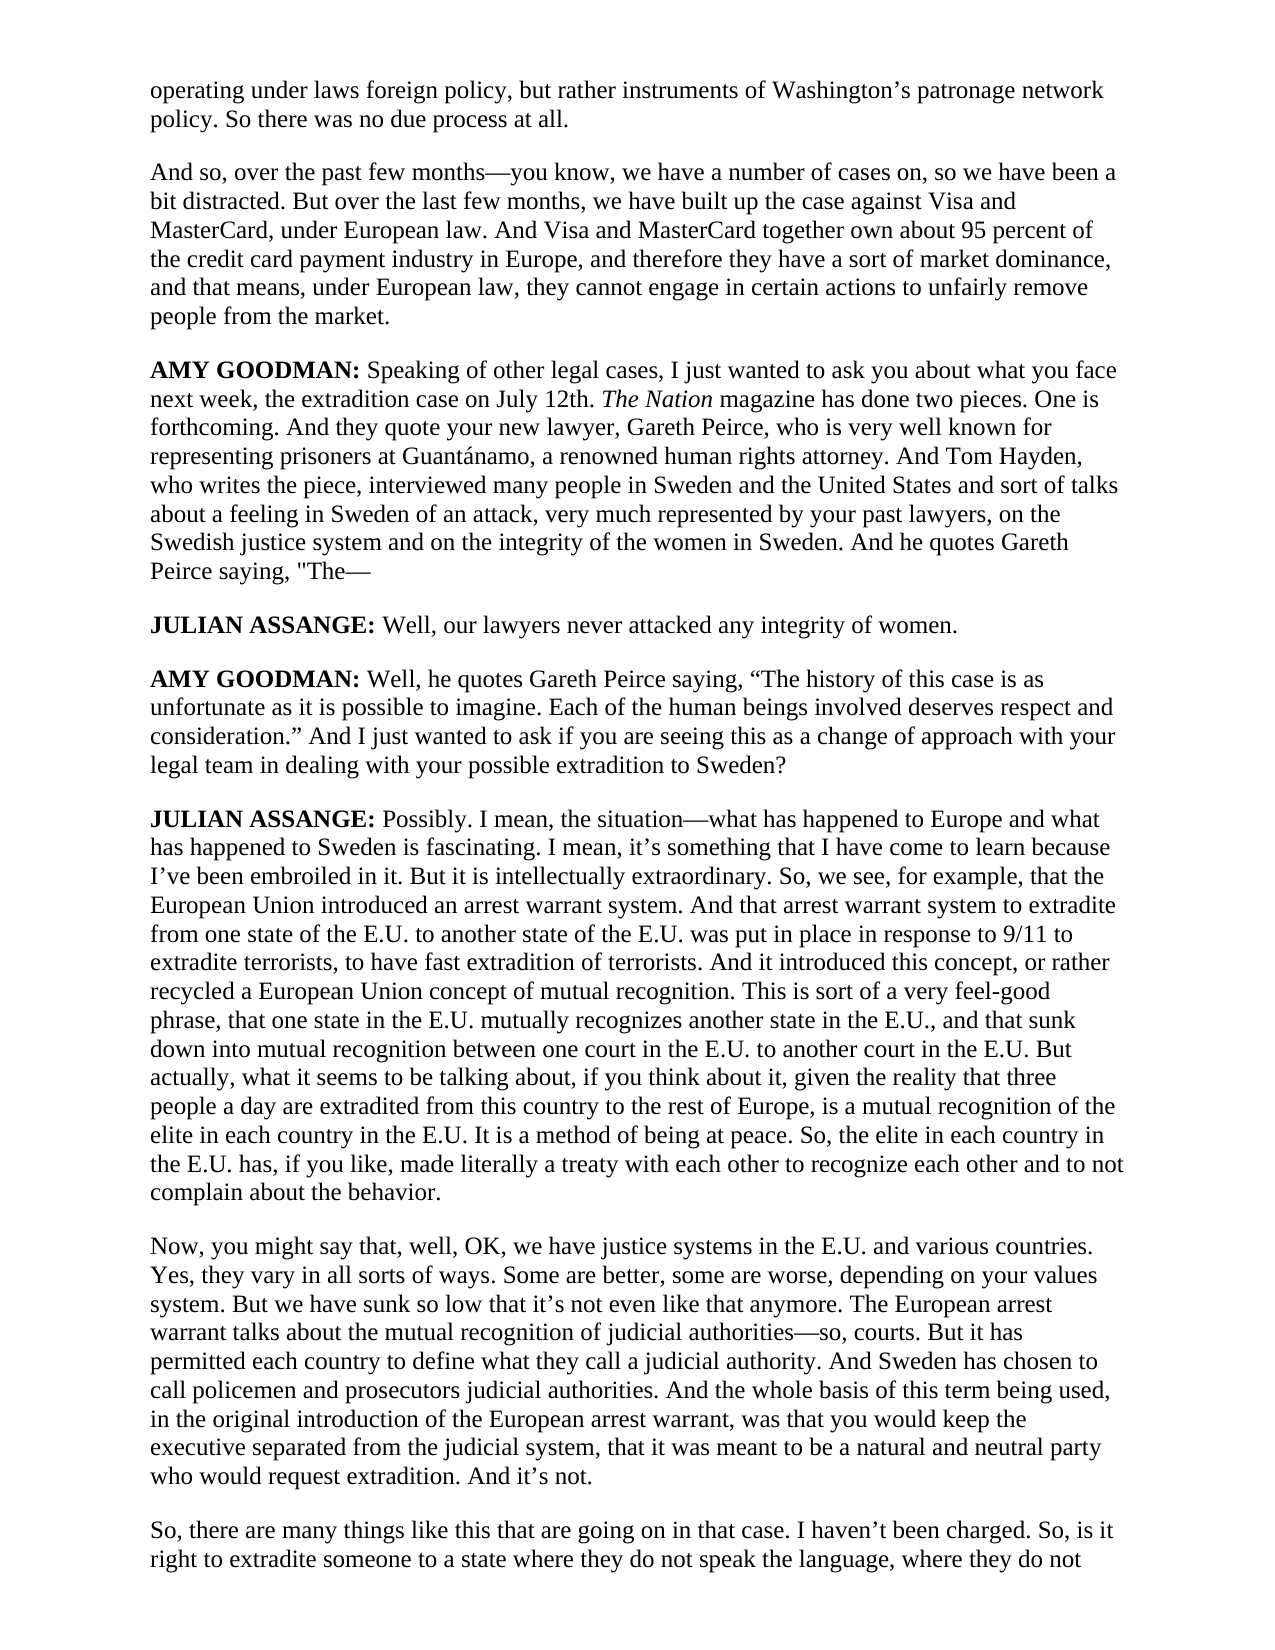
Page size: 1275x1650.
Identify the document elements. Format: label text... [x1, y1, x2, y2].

text AMY GOODMAN: Speaking of other legal cases, I just wanted to ask you about what you face next week, the extradition case on July 12th. The Nation magazine has done two pieces. One is forthcoming. And they quote your new lawyer, Gareth Peirce, who is very well known for representing prisoners at Guantánamo, a renowned human rights attorney. And Tom Hayden, who writes the piece, interviewed many people in Sweden and the United States and sort of talks about a feeling in Sweden of an attack, very much represented by your past lawyers, on the Swedish justice system and on the integrity of the women in Sweden. And he quotes Gareth Peirce saying, "The— [150, 355, 1125, 585]
text JULIAN ASSANGE: Well, our lawyers never attacked any integrity of women. [150, 610, 1125, 639]
text JULIAN ASSANGE: Possibly. I mean, the situation—what has happened to Europe and what has happened to Sweden is fascinating. I mean, it’s something that I have come to learn because I’ve been embroiled in it. But it is intellectually extraordinary. So, we see, for example, that the European Union introduced an arrest warrant system. And that arrest warrant system to extradite from one state of the E.U. to another state of the E.U. was put in place in response to 9/11 to extradite terrorists, to have fast extradition of terrorists. And it introduced this concept, or rather recycled a European Union concept of mutual recognition. This is sort of a very feel-good phrase, that one state in the E.U. mutually recognizes another state in the E.U., and that sunk down into mutual recognition between one court in the E.U. to another court in the E.U. But actually, what it seems to be talking about, if you think about it, given the reality that three people a day are extradited from this country to the rest of Europe, is a mutual recognition of the elite in each country in the E.U. It is a method of being at peace. So, the elite in each country in the E.U. has, if you like, made literally a treaty with each other to recognize each other and to not complain about the behavior. [150, 804, 1125, 1206]
text operating under laws foreign policy, but rather instruments of Washington’s patronage network policy. So there was no due process at all. [150, 75, 1125, 132]
text AMY GOODMAN: Well, he quotes Gareth Peirce saying, “The history of this case is as unfortunate as it is possible to imagine. Each of the human beings involved deserves respect and consideration.” And I just wanted to ask if you are seeing this as a change of approach with your legal team in dealing with your possible extradition to Sweden? [150, 664, 1125, 779]
text So, there are many things like this that are going on in that case. I haven’t been charged. So, is it right to extradite someone to a state where they do not speak the language, where they do not [150, 1515, 1125, 1572]
text Now, you might say that, well, OK, we have justice systems in the E.U. and various countries. Yes, they vary in all sorts of ways. Some are better, some are worse, depending on your values system. But we have sunk so low that it’s not even like that anymore. The European arrest warrant talks about the mutual recognition of judicial authorities—so, courts. But it has permitted each country to define what they call a judicial authority. And Sweden has chosen to call policemen and prosecutors judicial authorities. And the whole basis of this term being used, in the original introduction of the European arrest warrant, was that you would keep the executive separated from the judicial system, that it was meant to be a natural and neutral party who would request extradition. And it’s not. [150, 1231, 1125, 1490]
text And so, over the past few months—you know, we have a number of cases on, so we have been a bit distracted. But over the last few months, we have built up the case against Visa and MasterCard, under European law. And Visa and MasterCard together own about 95 percent of the credit card payment industry in Europe, and therefore they have a sort of market dominance, and that means, under European law, they cannot engage in certain actions to unfairly remove people from the market. [150, 157, 1125, 330]
